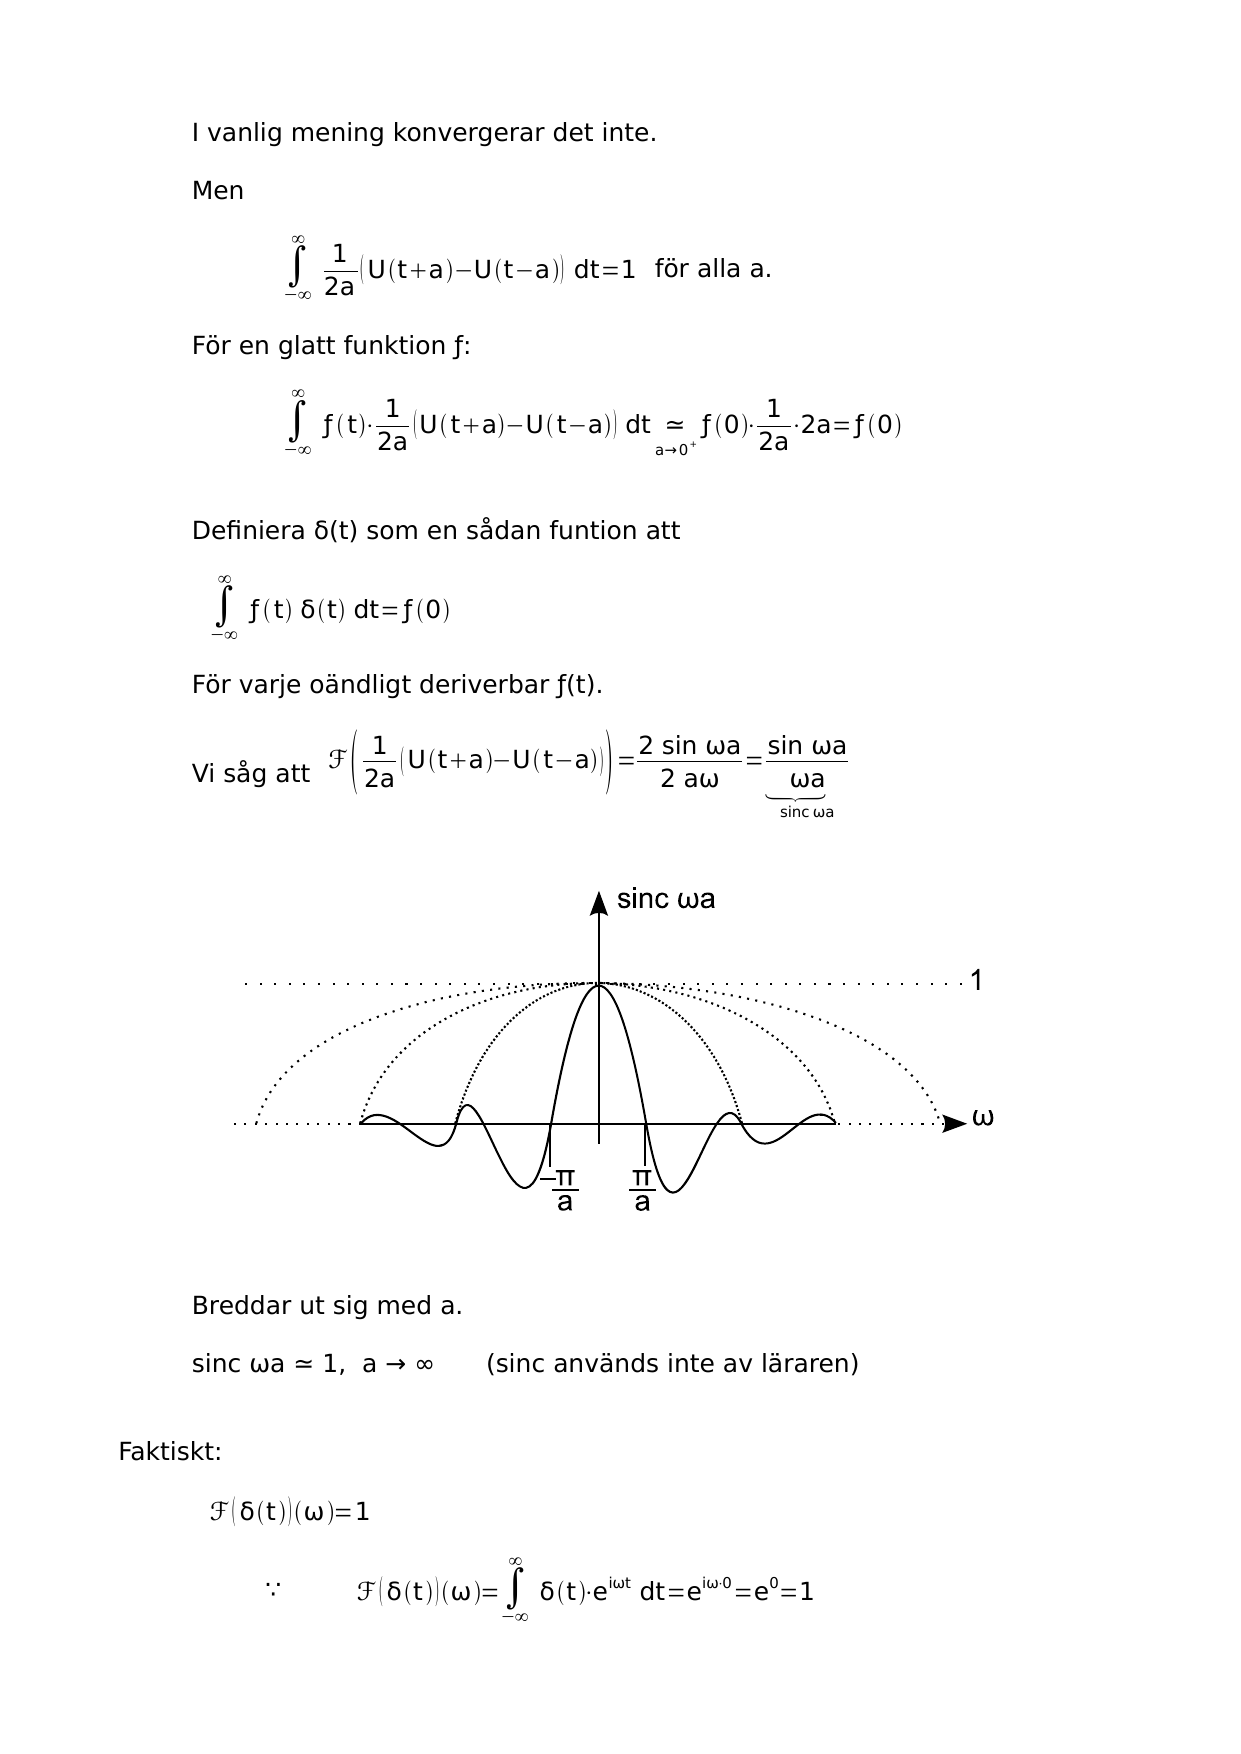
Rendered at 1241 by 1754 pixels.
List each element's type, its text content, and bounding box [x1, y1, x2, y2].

text Faktiskt: [118, 1437, 1122, 1466]
text ∵ [118, 1557, 1122, 1623]
text sinc ωa ≃ 1, a → ∞ (sinc används inte av läraren) [118, 1349, 1122, 1379]
text Breddar ut sig med a. [118, 1291, 1122, 1320]
text Definiera δ(t) som en sådan funtion att [118, 517, 1122, 546]
text Vi såg att [118, 728, 1122, 820]
text Men [118, 176, 1122, 206]
text För en glatt funktion ƒ: [118, 331, 1122, 360]
text I vanlig mening konvergerar det inte. [118, 118, 1122, 147]
text för alla a. [118, 235, 1122, 302]
text För varje oändligt deriverbar ƒ(t). [118, 670, 1122, 699]
